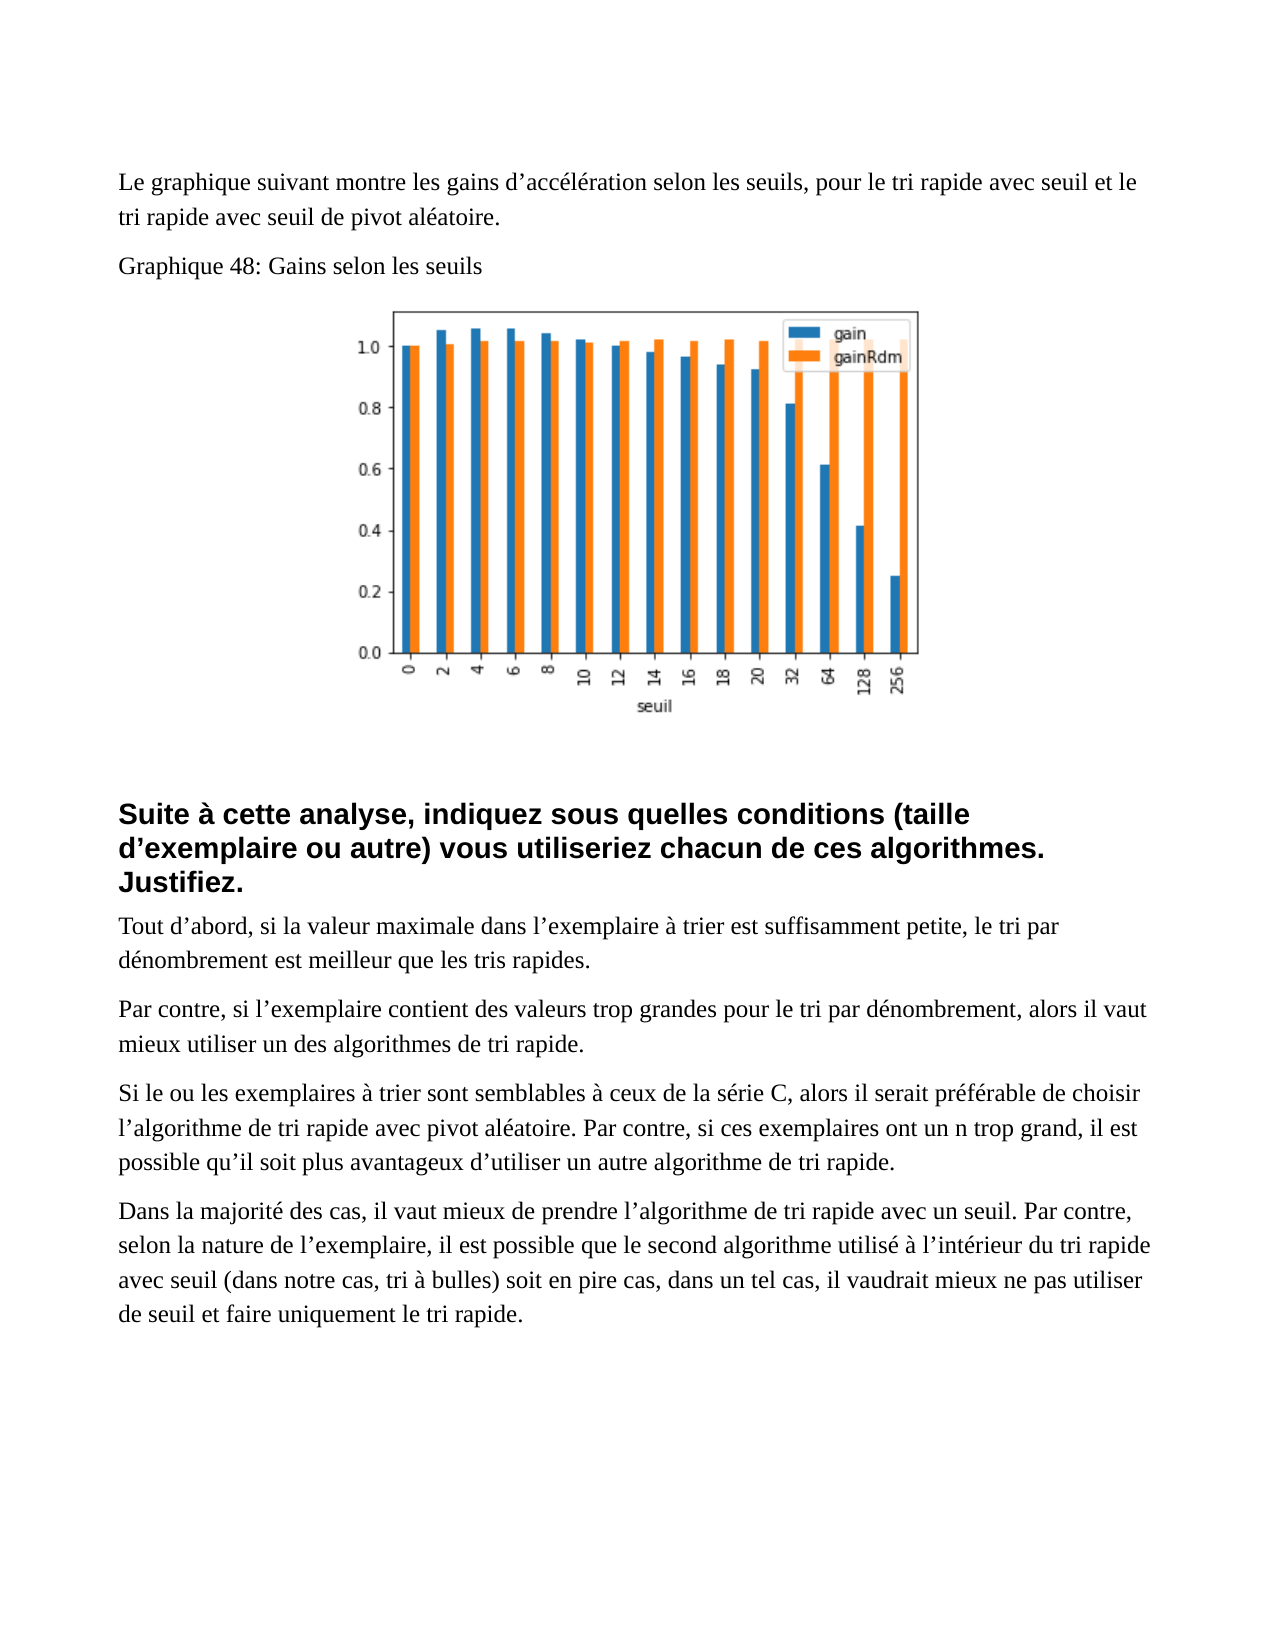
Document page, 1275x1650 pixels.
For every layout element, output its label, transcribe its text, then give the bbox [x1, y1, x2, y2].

text Graphique 48: Gains selon les seuils [118, 251, 1157, 279]
text Le graphique suivant montre les gains d’accélération selon les seuils, pour le tri rapide avec seuil et le tri rapide avec seuil de pivot aléatoire. [118, 167, 1157, 230]
text Tout d’abord, si la valeur maximale dans l’exemplaire à trier est suffisamment petite, le tri par dénombrement est meilleur que les tris rapides. [118, 911, 1157, 974]
subtitle Suite à cette analyse, indiquez sous quelles conditions (taille d’exemplaire ou autre) vous utiliseriez chacun de ces algorithmes. Justifiez. [118, 797, 1157, 898]
text Dans la majorité des cas, il vaut mieux de prendre l’algorithme de tri rapide avec un seuil. Par contre, selon la nature de l’exemplaire, il est possible que le second algorithme utilisé à l’intérieur du tri rapide avec seuil (dans notre cas, tri à bulles) soit en pire cas, dans un tel cas, il vaudrait mieux ne pas utiliser de seuil et faire uniquement le tri rapide. [118, 1196, 1157, 1328]
picture [343, 299, 933, 728]
text Par contre, si l’exemplaire contient des valeurs trop grandes pour le tri par dénombrement, alors il vaut mieux utiliser un des algorithmes de tri rapide. [118, 994, 1157, 1058]
text Si le ou les exemplaires à trier sont semblables à ceux de la série C, alors il serait préférable de choisir l’algorithme de tri rapide avec pivot aléatoire. Par contre, si ces exemplaires ont un n trop grand, il est possible qu’il soit plus avantageux d’utiliser un autre algorithme de tri rapide. [118, 1078, 1157, 1176]
